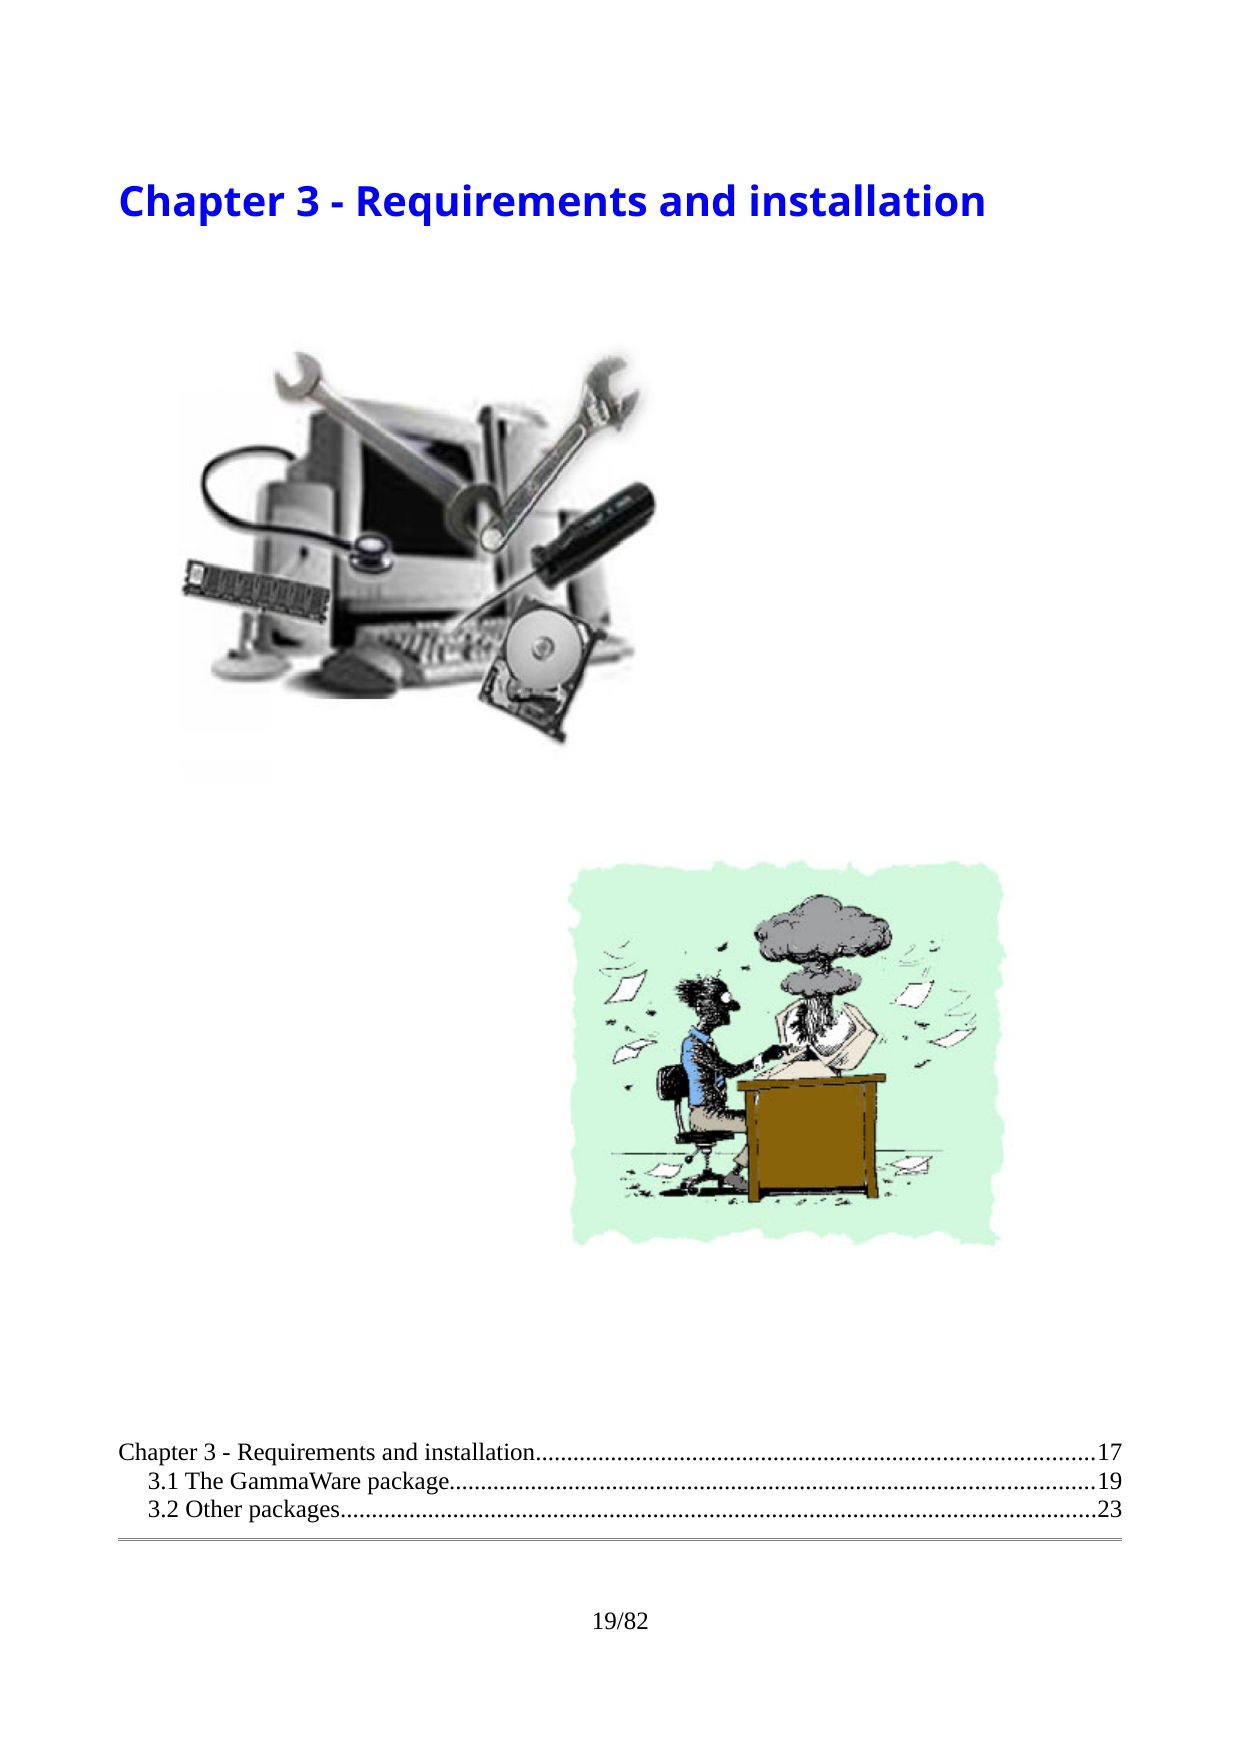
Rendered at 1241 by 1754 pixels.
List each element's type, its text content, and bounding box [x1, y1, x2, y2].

picture [178, 303, 659, 784]
subtitle Chapter 3 - Requirements and installation [118, 172, 1122, 229]
text 3.2 Other packages 23 [148, 1494, 1122, 1523]
text 3.1 The GammaWare package 19 [148, 1466, 1122, 1494]
picture [544, 836, 1032, 1272]
text Chapter 3 - Requirements and installation 17 [118, 1437, 1122, 1466]
